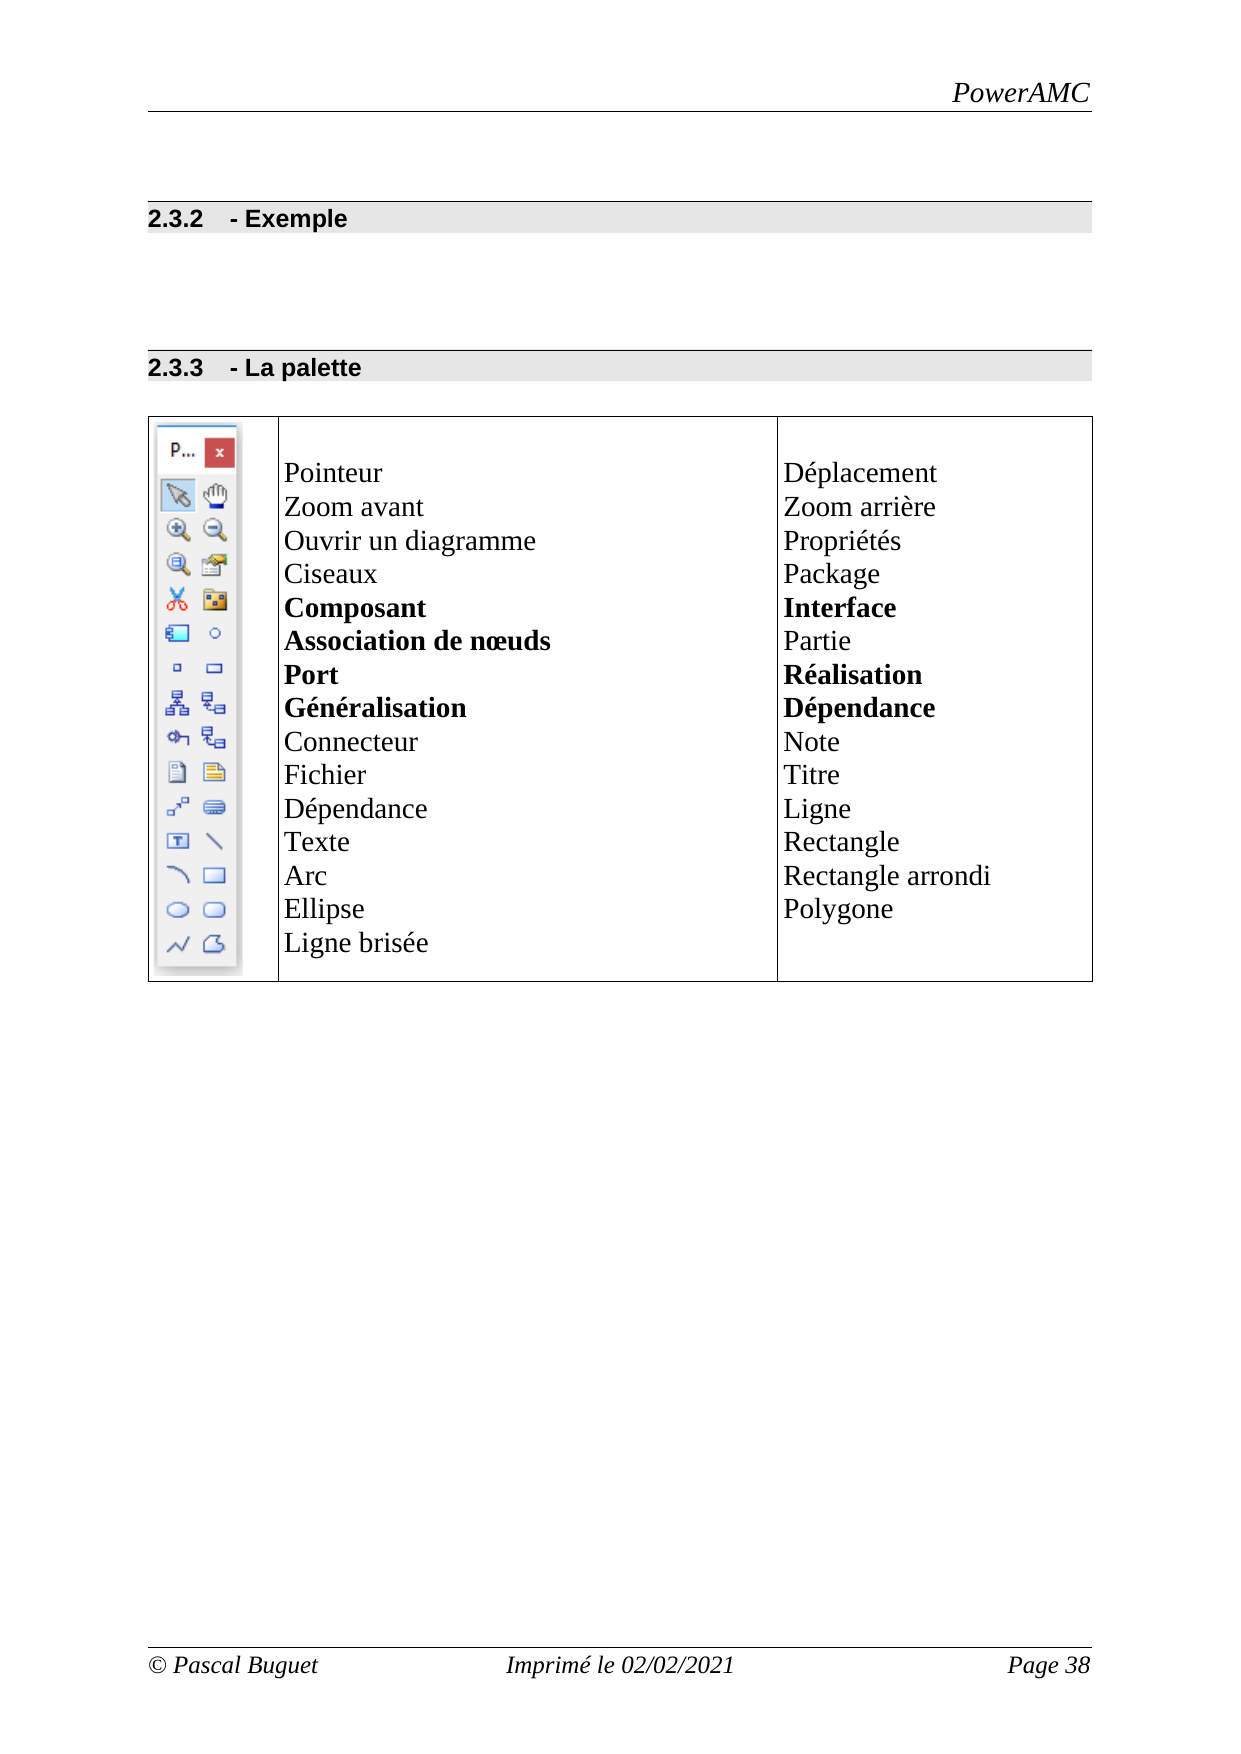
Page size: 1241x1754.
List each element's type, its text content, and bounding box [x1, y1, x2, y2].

table_header [149, 417, 278, 981]
subtitle - Exemple [148, 202, 1092, 233]
table_header Déplacement Zoom arrière Propriétés Package Interface Partie Réalisation Dépendance Note Titre Ligne Rectangle Rectangle arrondi Polygone [778, 417, 1092, 981]
subtitle - La palette [148, 351, 1092, 381]
table_header Pointeur Zoom avant Ouvrir un diagramme Ciseaux Composant Association de nœuds Port Généralisation Connecteur Fichier Dépendance Texte Arc Ellipse Ligne brisée [279, 417, 777, 981]
picture [153, 422, 243, 976]
